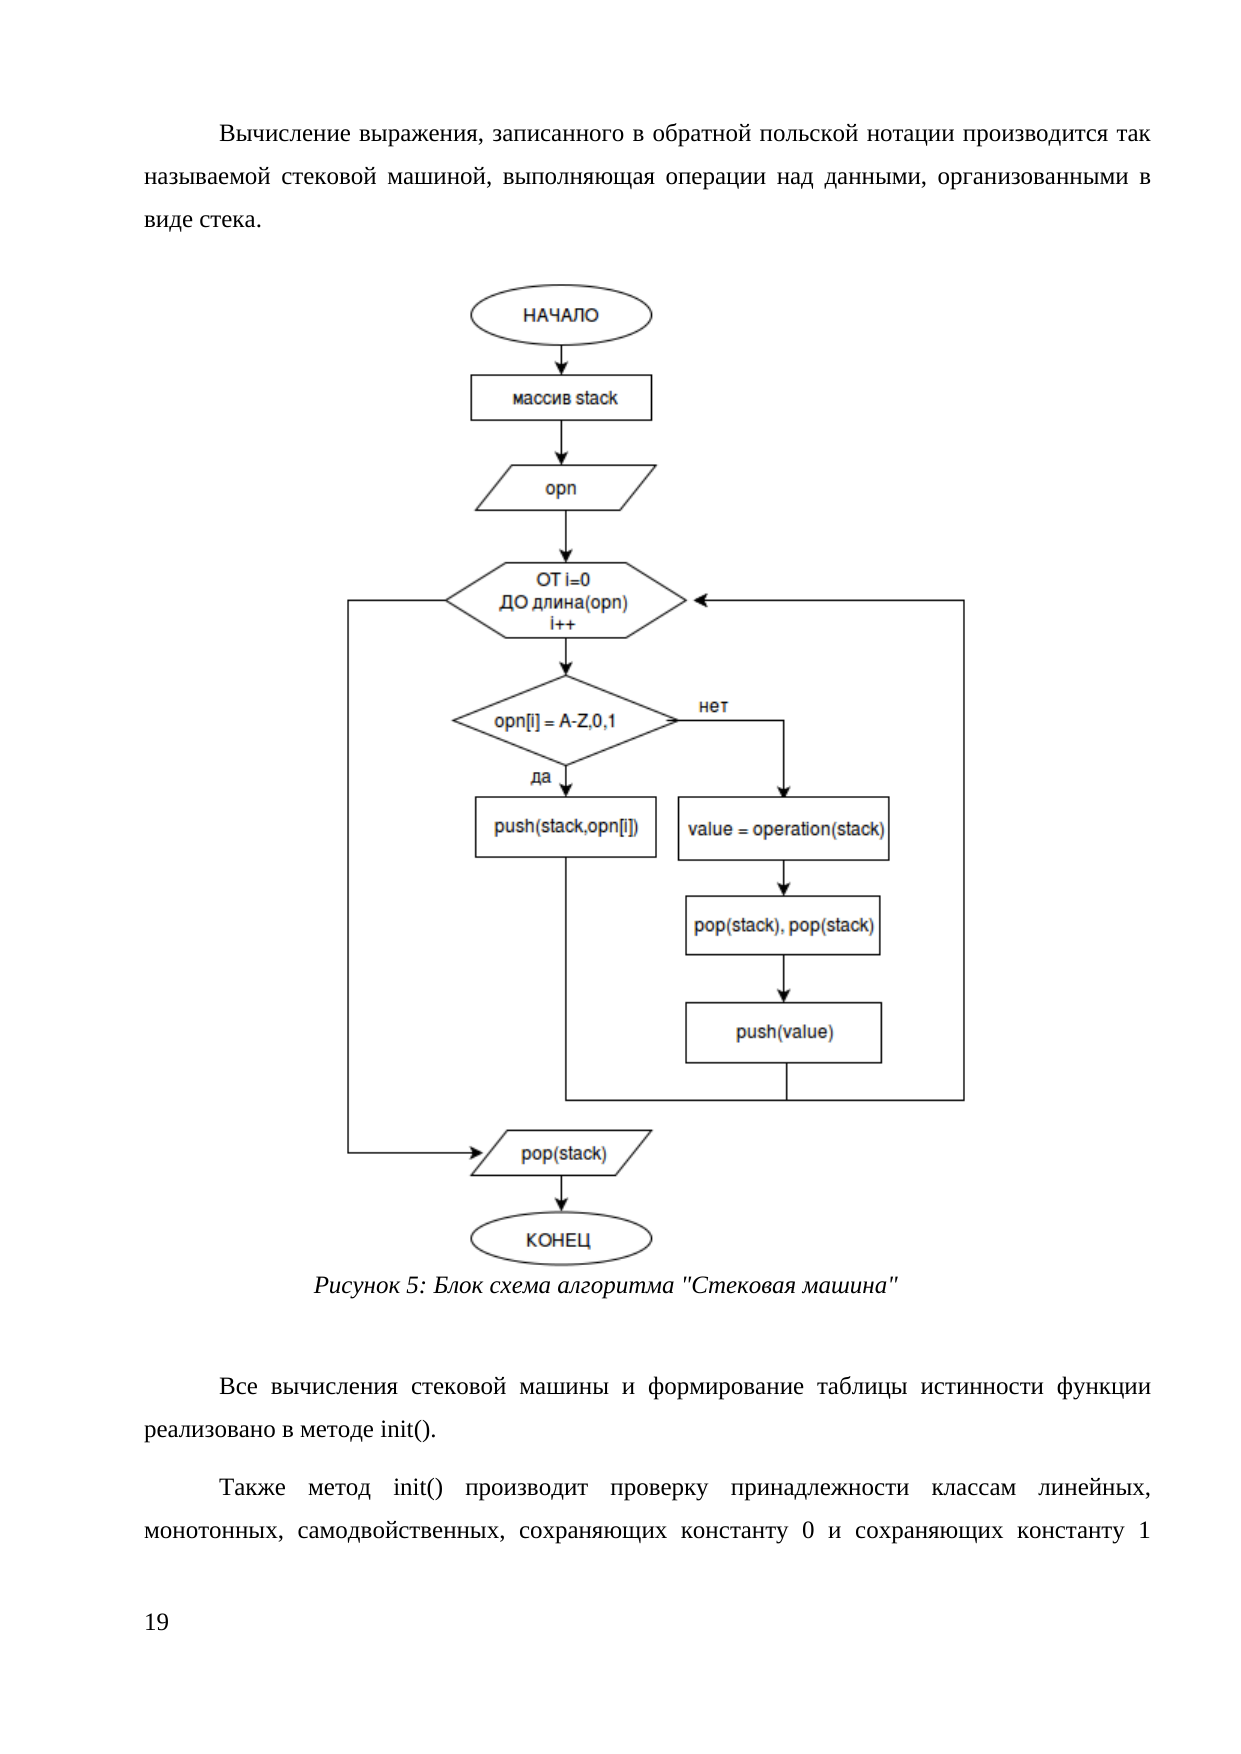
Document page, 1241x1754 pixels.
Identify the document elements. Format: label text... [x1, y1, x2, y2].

text Также метод init() производит проверку принадлежности классам линейных, монотонных, самодвойственных, сохраняющих константу 0 и сохраняющих константу 1 [144, 1472, 1152, 1544]
text Вычисление выражения, записанного в обратной польской нотации производится так называемой стековой машиной, выполняющая операции над данными, организованными в виде стека. [144, 118, 1152, 233]
picture [313, 274, 983, 1271]
text Все вычисления стековой машины и формирование таблицы истинности функции реализовано в методе init(). [144, 1371, 1152, 1443]
text Рисунок 5: Блок схема алгоритма "Стековая машина" [313, 1271, 982, 1299]
